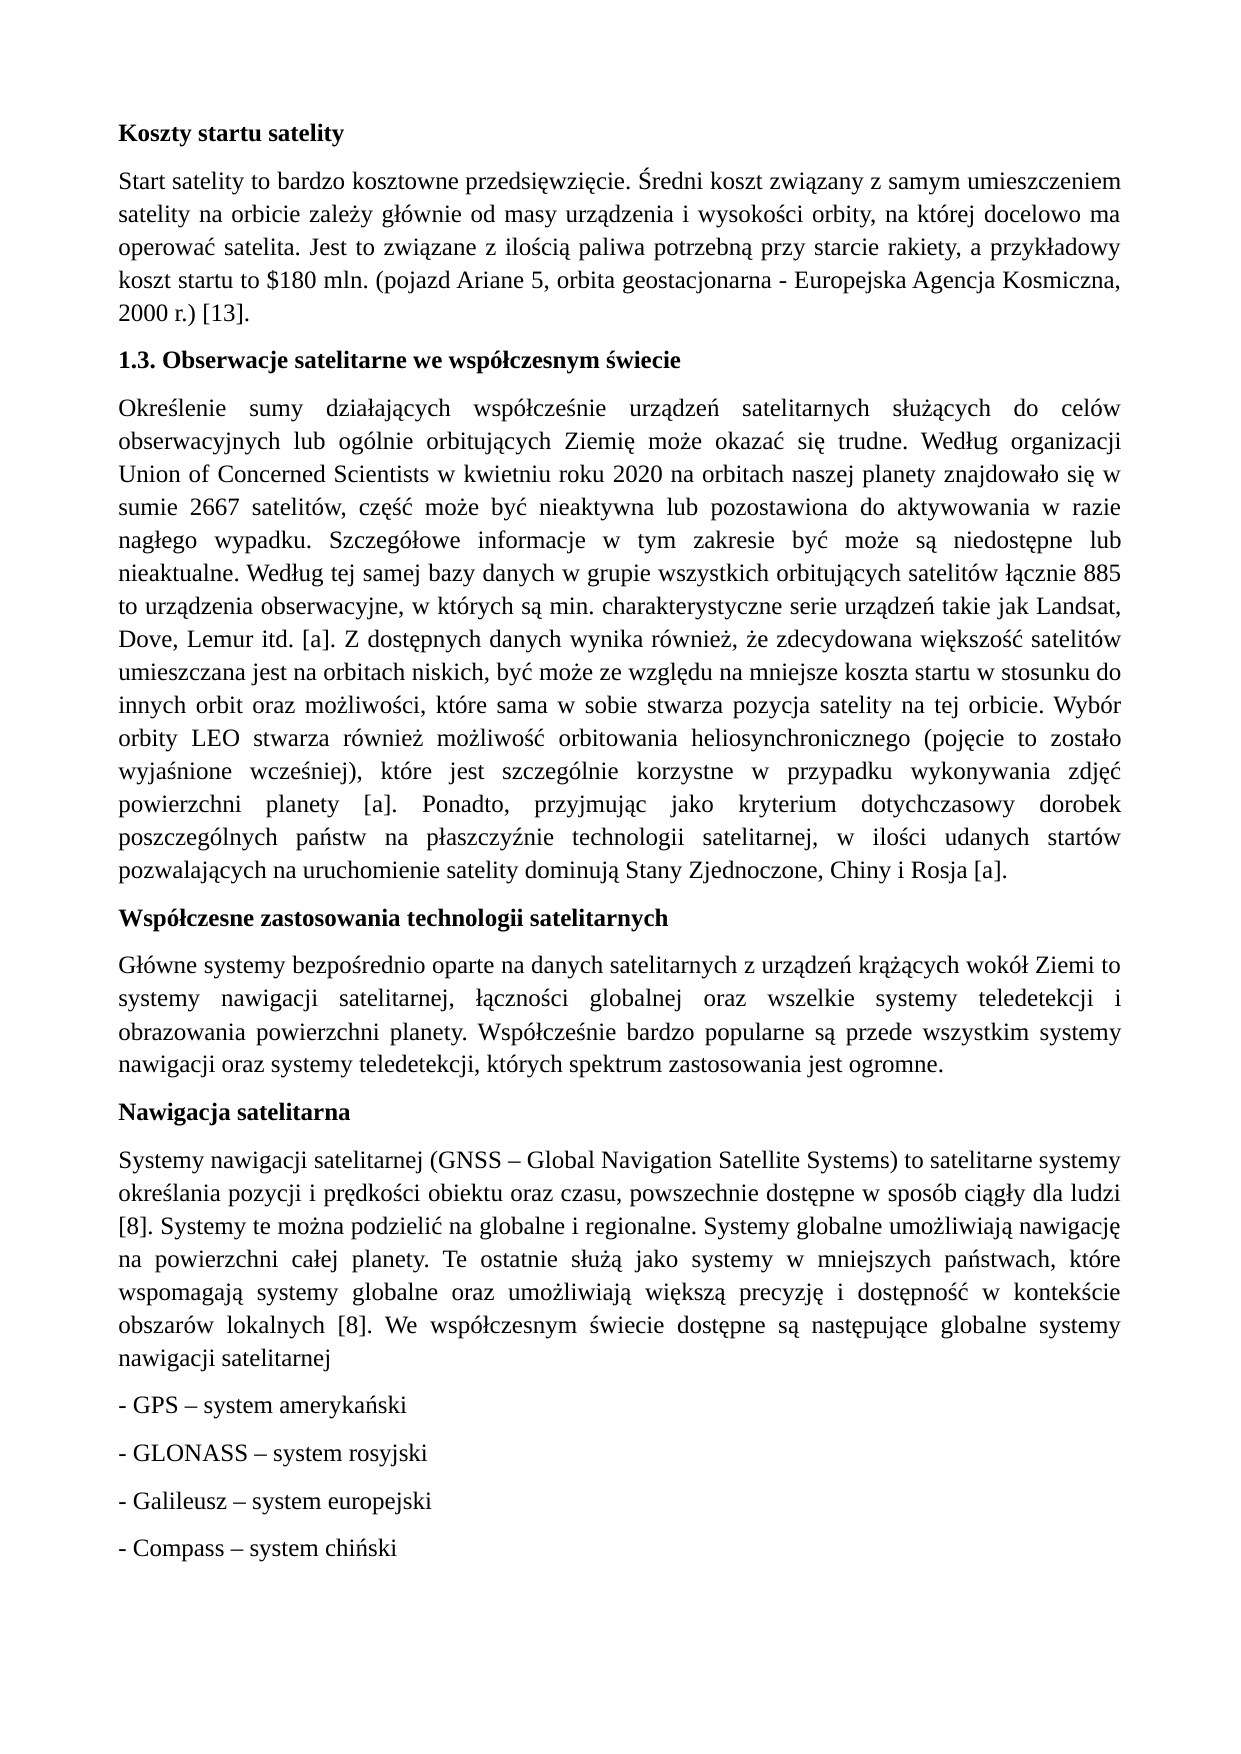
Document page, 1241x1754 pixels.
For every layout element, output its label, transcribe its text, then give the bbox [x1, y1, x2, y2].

text - GLONASS – system rosyjski [118, 1438, 1122, 1467]
text 1.3. Obserwacje satelitarne we współczesnym świecie [118, 345, 1122, 374]
text - Compass – system chiński [118, 1533, 1122, 1562]
text Określenie sumy działających współcześnie urządzeń satelitarnych służących do celów obserwacyjnych lub ogólnie orbitujących Ziemię może okazać się trudne. Według organizacji Union of Concerned Scientists w kwietniu roku 2020 na orbitach naszej planety znajdowało się w sumie 2667 satelitów, część może być nieaktywna lub pozostawiona do aktywowania w razie nagłego wypadku. Szczegółowe informacje w tym zakresie być może są niedostępne lub nieaktualne. Według tej samej bazy danych w grupie wszystkich orbitujących satelitów łącznie 885 to urządzenia obserwacyjne, w których są min. charakterystyczne serie urządzeń takie jak Landsat, Dove, Lemur itd. [a]. Z dostępnych danych wynika również, że zdecydowana większość satelitów umieszczana jest na orbitach niskich, być może ze względu na mniejsze koszta startu w stosunku do innych orbit oraz możliwości, które sama w sobie stwarza pozycja satelity na tej orbicie. Wybór orbity LEO stwarza również możliwość orbitowania heliosynchronicznego (pojęcie to zostało wyjaśnione wcześniej), które jest szczególnie korzystne w przypadku wykonywania zdjęć powierzchni planety [a]. Ponadto, przyjmując jako kryterium dotychczasowy dorobek poszczególnych państw na płaszczyźnie technologii satelitarnej, w ilości udanych startów pozwalających na uruchomienie satelity dominują Stany Zjednoczone, Chiny i Rosja [a]. [118, 393, 1122, 884]
text Start satelity to bardzo kosztowne przedsięwzięcie. Średni koszt związany z samym umieszczeniem satelity na orbicie zależy głównie od masy urządzenia i wysokości orbity, na której docelowo ma operować satelita. Jest to związane z ilością paliwa potrzebną przy starcie rakiety, a przykładowy koszt startu to $180 mln. (pojazd Ariane 5, orbita geostacjonarna - Europejska Agencja Kosmiczna, 2000 r.) [13]. [118, 166, 1122, 327]
text Systemy nawigacji satelitarnej (GNSS – Global Navigation Satellite Systems) to satelitarne systemy określania pozycji i prędkości obiektu oraz czasu, powszechnie dostępne w sposób ciągły dla ludzi [8]. Systemy te można podzielić na globalne i regionalne. Systemy globalne umożliwiają nawigację na powierzchni całej planety. Te ostatnie służą jako systemy w mniejszych państwach, które wspomagają systemy globalne oraz umożliwiają większą precyzję i dostępność w kontekście obszarów lokalnych [8]. We współczesnym świecie dostępne są następujące globalne systemy nawigacji satelitarnej [118, 1145, 1122, 1372]
text - Galileusz – system europejski [118, 1486, 1122, 1514]
text Koszty startu satelity [118, 118, 1122, 147]
text Współczesne zastosowania technologii satelitarnych [118, 903, 1122, 932]
text Nawigacja satelitarna [118, 1097, 1122, 1126]
text - GPS – system amerykański [118, 1391, 1122, 1419]
text Główne systemy bezpośrednio oparte na danych satelitarnych z urządzeń krążących wokół Ziemi to systemy nawigacji satelitarnej, łączności globalnej oraz wszelkie systemy teledetekcji i obrazowania powierzchni planety. Współcześnie bardzo popularne są przede wszystkim systemy nawigacji oraz systemy teledetekcji, których spektrum zastosowania jest ogromne. [118, 951, 1122, 1078]
